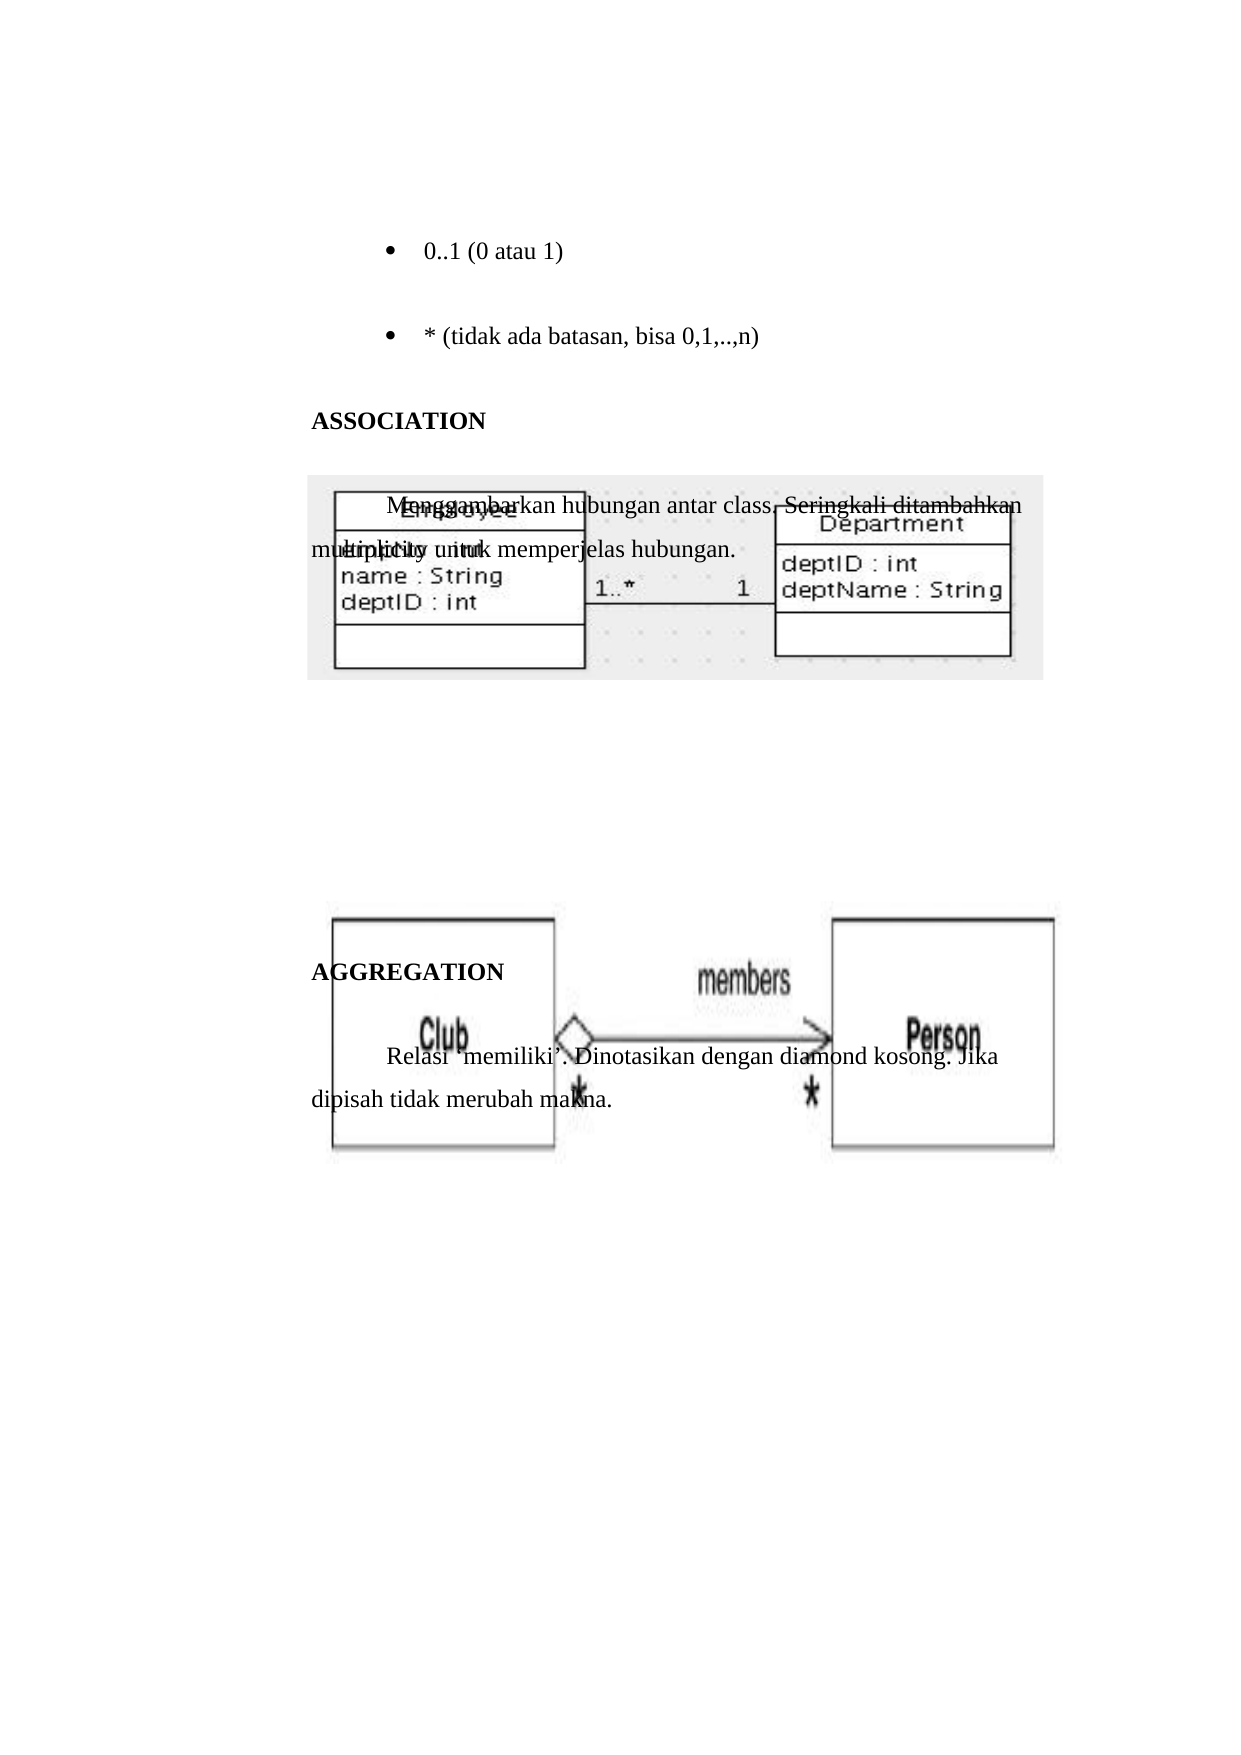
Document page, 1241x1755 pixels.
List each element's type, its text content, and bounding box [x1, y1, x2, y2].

list 0..1 (0 atau 1) [386, 236, 1063, 265]
text AGGREGATION [311, 957, 325, 979]
text ASSOCIATION [311, 406, 1063, 434]
list * (tidak ada batasan, bisa 0,1,..,n) [386, 321, 1063, 350]
